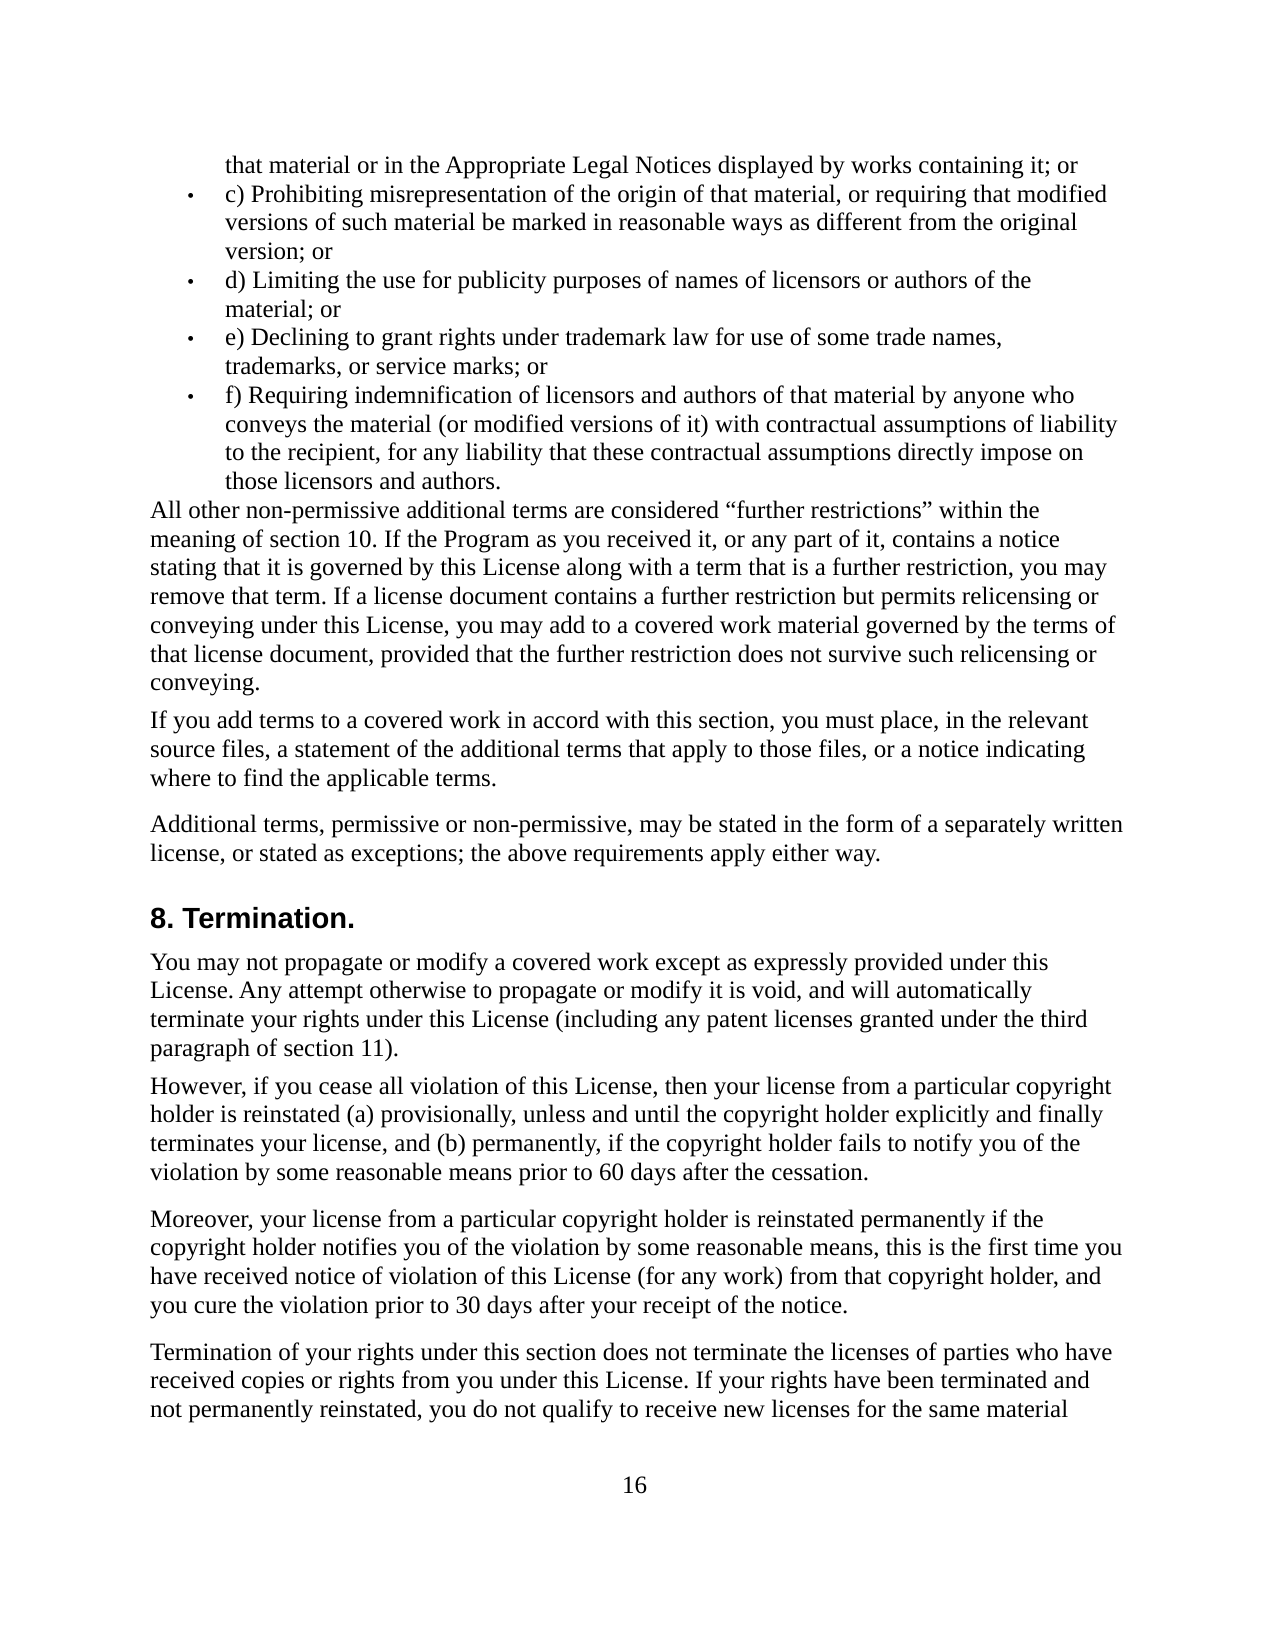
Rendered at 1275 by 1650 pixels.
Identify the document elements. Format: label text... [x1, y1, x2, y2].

text Termination of your rights under this section does not terminate the licenses of parties who have received copies or rights from you under this License. If your rights have been terminated and not permanently reinstated, you do not qualify to receive new licenses for the same material [150, 1337, 1125, 1423]
list e) Declining to grant rights under trademark law for use of some trade names, trademarks, or service marks; or [187, 322, 1125, 380]
list f) Requiring indemnification of licensors and authors of that material by anyone who conveys the material (or modified versions of it) with contractual assumptions of liability to the recipient, for any liability that these contractual assumptions directly impose on those licensors and authors. [187, 380, 1125, 495]
text Additional terms, permissive or non-permissive, may be stated in the form of a separately written license, or stated as exceptions; the above requirements apply either way. [150, 809, 1125, 867]
text If you add terms to a covered work in accord with this section, you must place, in the relevant source files, a statement of the additional terms that apply to those files, or a notice indicating where to find the applicable terms. [150, 705, 1125, 791]
text All other non-permissive additional terms are considered “further restrictions” within the meaning of section 10. If the Program as you received it, or any part of it, contains a notice stating that it is governed by this License along with a term that is a further restriction, you may remove that term. If a license document contains a further restriction but permits relicensing or conveying under this License, you may add to a covered work material governed by the terms of that license document, provided that the further restriction does not survive such relicensing or conveying. [150, 495, 1125, 696]
list that material or in the Appropriate Legal Notices displayed by works containing it; or [187, 150, 1125, 179]
subtitle 8. Termination. [150, 901, 1125, 934]
text However, if you cease all violation of this License, then your license from a particular copyright holder is reinstated (a) provisionally, unless and until the copyright holder explicitly and finally terminates your license, and (b) permanently, if the copyright holder fails to notify you of the violation by some reasonable means prior to 60 days after the cessation. [150, 1071, 1125, 1186]
list d) Limiting the use for publicity purposes of names of licensors or authors of the material; or [187, 265, 1125, 322]
list c) Prohibiting misrepresentation of the origin of that material, or requiring that modified versions of such material be marked in reasonable ways as different from the original version; or [187, 179, 1125, 265]
text Moreover, your license from a particular copyright holder is reinstated permanently if the copyright holder notifies you of the violation by some reasonable means, this is the first time you have received notice of violation of this License (for any work) from that copyright holder, and you cure the violation prior to 30 days after your receipt of the notice. [150, 1204, 1125, 1319]
text You may not propagate or modify a covered work except as expressly provided under this License. Any attempt otherwise to propagate or modify it is void, and will automatically terminate your rights under this License (including any patent licenses granted under the third paragraph of section 11). [150, 947, 1125, 1062]
